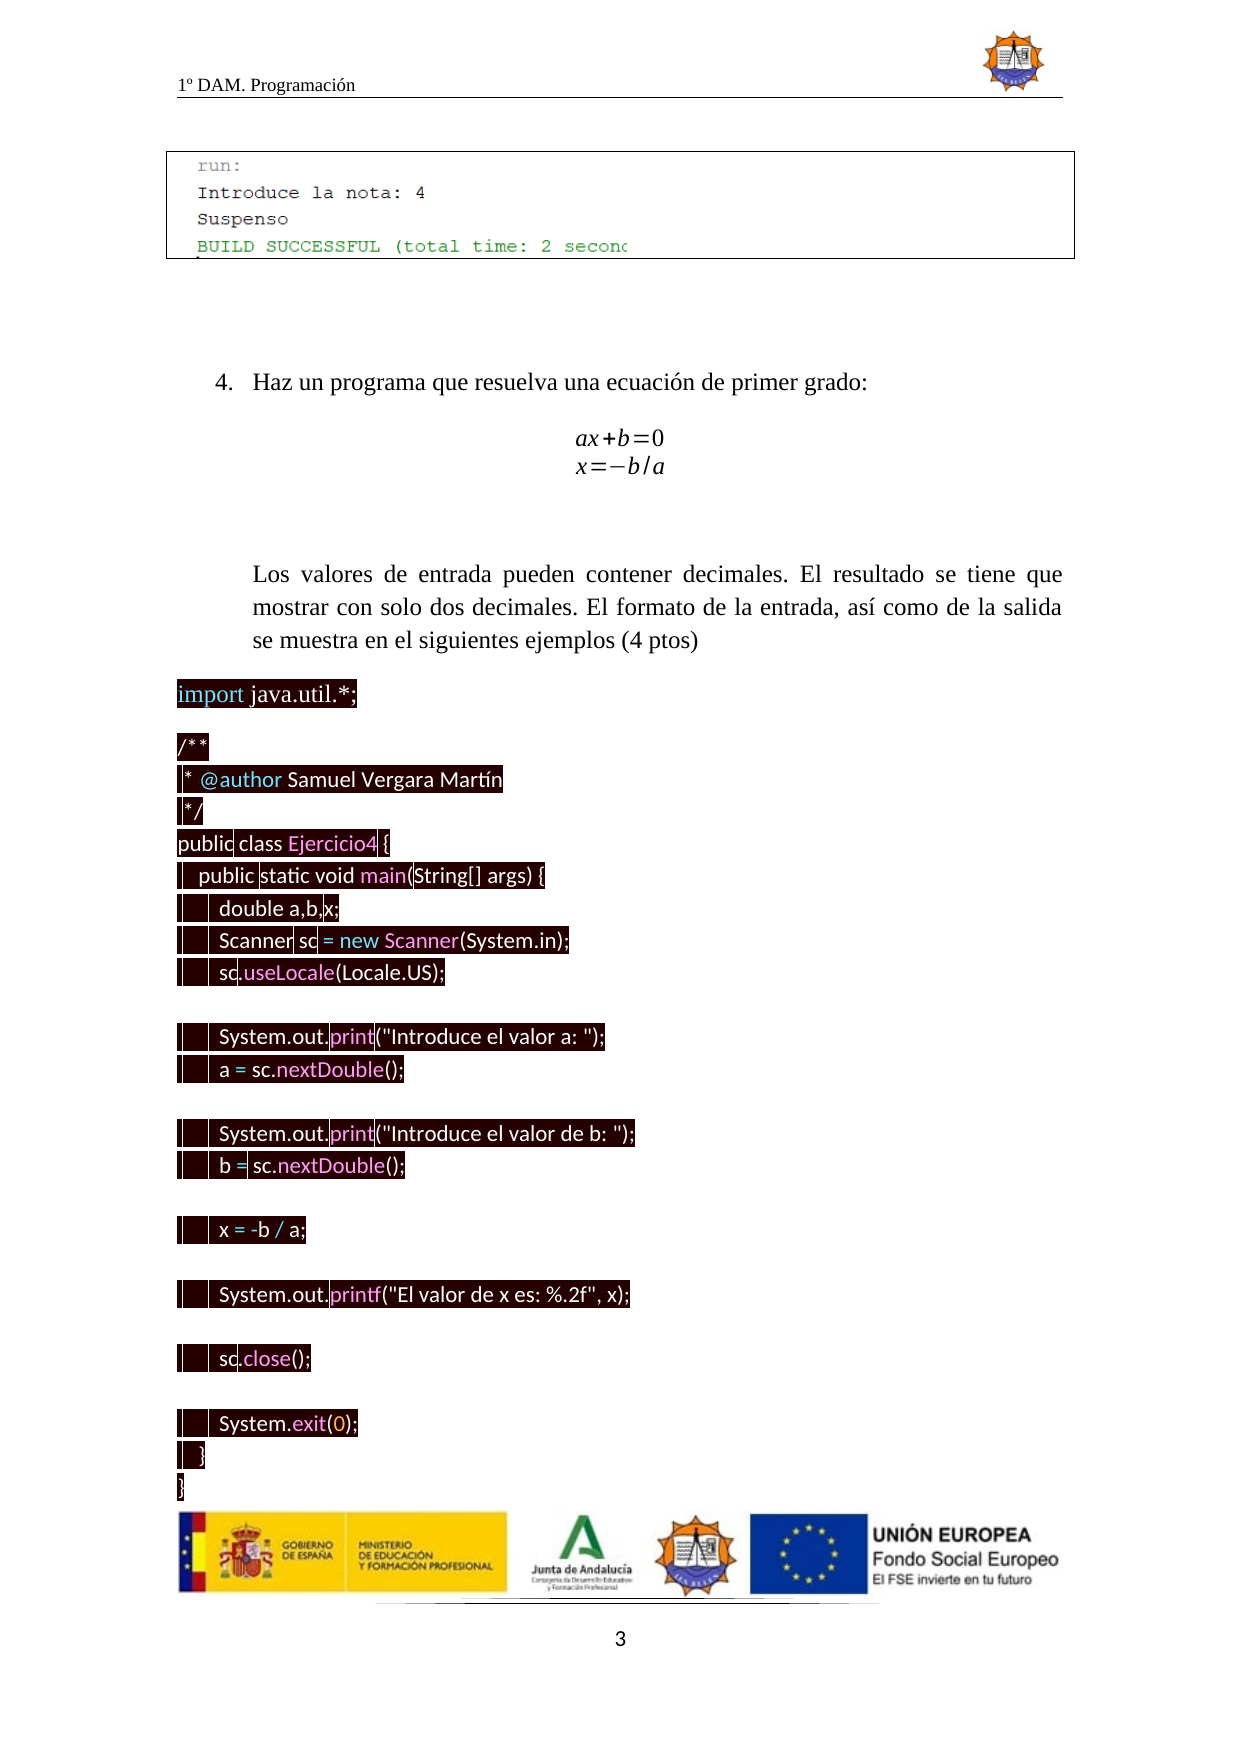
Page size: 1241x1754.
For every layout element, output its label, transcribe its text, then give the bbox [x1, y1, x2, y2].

text } [177, 1441, 1063, 1469]
text a = sc.nextDouble(); [177, 1055, 1063, 1083]
text sc.useLocale(Locale.US); [177, 958, 1063, 986]
text Scanner sc = new Scanner(System.in); [177, 926, 1063, 954]
text System.out.printf("El valor de x es: %.2f", x); [177, 1280, 1063, 1308]
table_cell [167, 152, 177, 257]
picture [177, 152, 627, 258]
text */ [177, 797, 1063, 825]
text x = -b / a; [177, 1216, 1063, 1244]
picture [177, 1510, 1063, 1597]
text import java.util.*; [177, 679, 1063, 708]
text System.exit(0); [177, 1409, 1063, 1437]
text System.out.print("Introduce el valor de b: "); [177, 1119, 1063, 1147]
text /** [177, 733, 1063, 761]
text } [177, 1473, 1063, 1501]
text System.out.print("Introduce el valor a: "); [177, 1022, 1063, 1051]
table_cell [627, 152, 1074, 257]
text public class Ejercicio4 { [177, 829, 1063, 857]
list Haz un programa que resuelva una ecuación de primer grado: [215, 367, 1063, 395]
text b = sc.nextDouble(); [177, 1151, 1063, 1179]
text sc.close(); [177, 1344, 1063, 1372]
text double a,b,x; [177, 894, 1063, 922]
text * @author Samuel Vergara Martín [177, 765, 1063, 793]
list Los valores de entrada pueden contener decimales. El resultado se tiene que mostrar con solo dos decimales. El formato de la entrada, así como de la salida se muestra en el siguientes ejemplos (4 ptos) [252, 559, 1063, 654]
picture [980, 29, 1047, 96]
text public static void main(String[] args) { [177, 862, 1063, 889]
